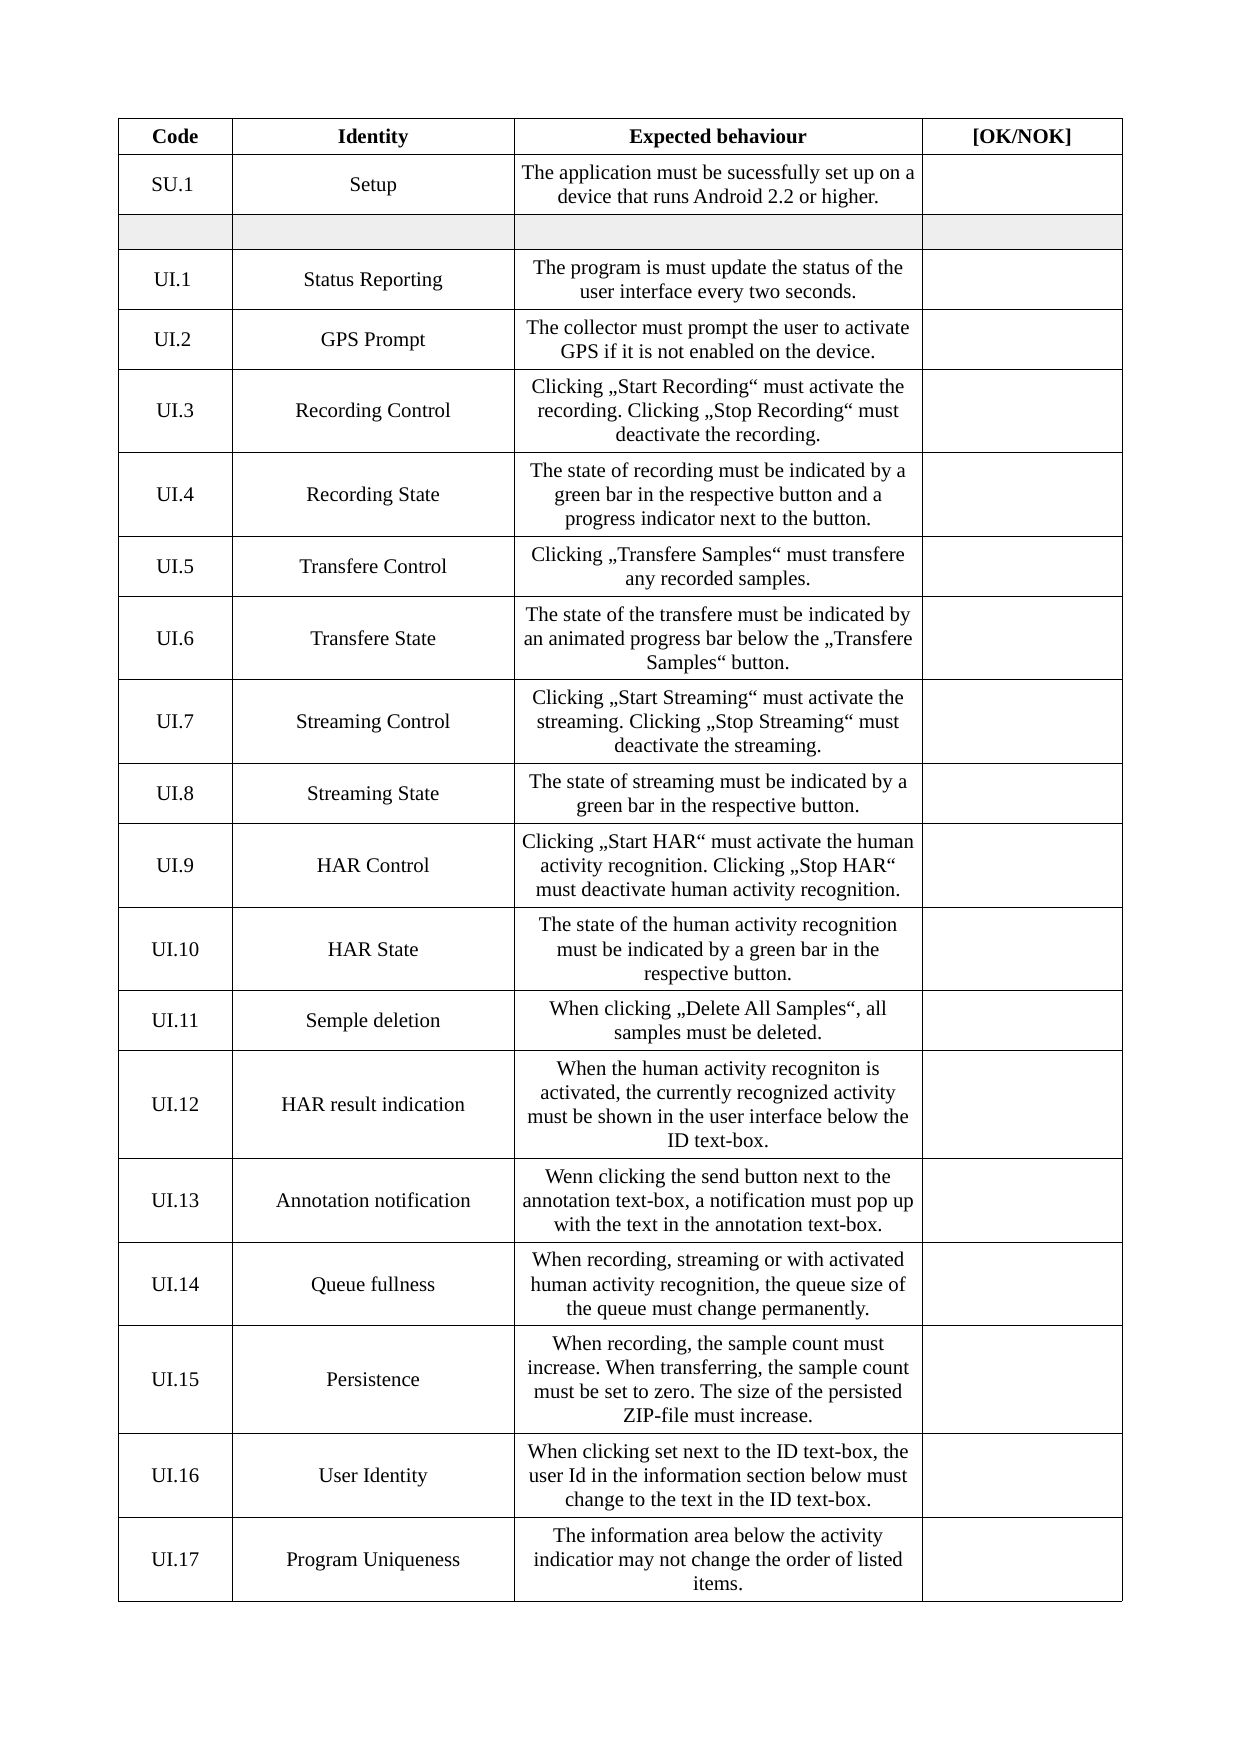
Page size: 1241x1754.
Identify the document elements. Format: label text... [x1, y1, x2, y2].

table_cell HAR result indication [233, 1051, 514, 1158]
table_cell UI.3 [119, 370, 232, 452]
table_cell Streaming Control [233, 680, 514, 763]
table_cell When clicking „Delete All Samples“, all samples must be deleted. [515, 991, 922, 1050]
table_cell [923, 215, 1122, 249]
table_cell [923, 680, 1122, 763]
table_cell When the human activity recogniton is activated, the currently recognized activity must be shown in the user interface below the ID text-box. [515, 1051, 922, 1158]
table_cell UI.16 [119, 1434, 232, 1517]
table_cell [923, 764, 1122, 823]
table_cell [233, 215, 514, 249]
table_cell UI.11 [119, 991, 232, 1050]
table_cell HAR State [233, 908, 514, 990]
table_cell [923, 250, 1122, 309]
table_cell Persistence [233, 1326, 514, 1433]
table_cell Program Uniqueness [233, 1518, 514, 1601]
table_cell UI.10 [119, 908, 232, 990]
table_cell UI.17 [119, 1518, 232, 1601]
table_cell [923, 370, 1122, 452]
table_cell [923, 908, 1122, 990]
table_header Code [119, 119, 232, 154]
table_cell [515, 215, 922, 249]
table_cell SU.1 [119, 155, 232, 213]
table_cell [119, 215, 232, 249]
table_cell [923, 537, 1122, 596]
table_cell [923, 453, 1122, 536]
table_cell UI.7 [119, 680, 232, 763]
table_cell Wenn clicking the send button next to the annotation text-box, a notification must pop up with the text in the annotation text-box. [515, 1159, 922, 1242]
table_cell Clicking „Start Recording“ must activate the recording. Clicking „Stop Recording“ must deactivate the recording. [515, 370, 922, 452]
table_cell Transfere Control [233, 537, 514, 596]
table_cell UI.15 [119, 1326, 232, 1433]
table_cell The program is must update the status of the user interface every two seconds. [515, 250, 922, 309]
table_cell The application must be sucessfully set up on a device that runs Android 2.2 or higher. [515, 155, 922, 213]
table_cell User Identity [233, 1434, 514, 1517]
table_cell [923, 1243, 1122, 1325]
table_cell Setup [233, 155, 514, 213]
table_cell Semple deletion [233, 991, 514, 1050]
table_cell [923, 1518, 1122, 1601]
table_cell Annotation notification [233, 1159, 514, 1242]
table_cell [923, 1051, 1122, 1158]
table_cell Clicking „Start Streaming“ must activate the streaming. Clicking „Stop Streaming“ must deactivate the streaming. [515, 680, 922, 763]
table_cell GPS Prompt [233, 310, 514, 368]
table_cell [923, 597, 1122, 679]
table_cell HAR Control [233, 824, 514, 907]
table_cell The collector must prompt the user to activate GPS if it is not enabled on the device. [515, 310, 922, 368]
table_cell Clicking „Transfere Samples“ must transfere any recorded samples. [515, 537, 922, 596]
table_cell UI.13 [119, 1159, 232, 1242]
table_cell Status Reporting [233, 250, 514, 309]
table_cell The state of the human activity recognition must be indicated by a green bar in the respective button. [515, 908, 922, 990]
table_cell The information area below the activity indicatior may not change the order of listed items. [515, 1518, 922, 1601]
table_cell Queue fullness [233, 1243, 514, 1325]
table_header Identity [233, 119, 514, 154]
table_cell [923, 1159, 1122, 1242]
table_cell [923, 824, 1122, 907]
table_cell The state of the transfere must be indicated by an animated progress bar below the „Transfere Samples“ button. [515, 597, 922, 679]
table_cell The state of streaming must be indicated by a green bar in the respective button. [515, 764, 922, 823]
table_cell Recording State [233, 453, 514, 536]
table_cell [923, 1326, 1122, 1433]
table_cell [923, 310, 1122, 368]
table_cell The state of recording must be indicated by a green bar in the respective button and a progress indicator next to the button. [515, 453, 922, 536]
table_cell UI.8 [119, 764, 232, 823]
table_header [OK/NOK] [923, 119, 1122, 154]
table_cell UI.4 [119, 453, 232, 536]
table_cell [923, 155, 1122, 213]
table_cell UI.2 [119, 310, 232, 368]
table_cell When clicking set next to the ID text-box, the user Id in the information section below must change to the text in the ID text-box. [515, 1434, 922, 1517]
table_cell UI.5 [119, 537, 232, 596]
table_cell UI.6 [119, 597, 232, 679]
table_cell Streaming State [233, 764, 514, 823]
table_cell [923, 1434, 1122, 1517]
table_cell UI.14 [119, 1243, 232, 1325]
table_cell UI.1 [119, 250, 232, 309]
table_cell Clicking „Start HAR“ must activate the human activity recognition. Clicking „Stop HAR“ must deactivate human activity recognition. [515, 824, 922, 907]
table_cell When recording, the sample count must increase. When transferring, the sample count must be set to zero. The size of the persisted ZIP-file must increase. [515, 1326, 922, 1433]
table_cell Transfere State [233, 597, 514, 679]
table_cell UI.12 [119, 1051, 232, 1158]
table_cell When recording, streaming or with activated human activity recognition, the queue size of the queue must change permanently. [515, 1243, 922, 1325]
table_cell Recording Control [233, 370, 514, 452]
table_header Expected behaviour [515, 119, 922, 154]
table_cell UI.9 [119, 824, 232, 907]
table_cell [923, 991, 1122, 1050]
